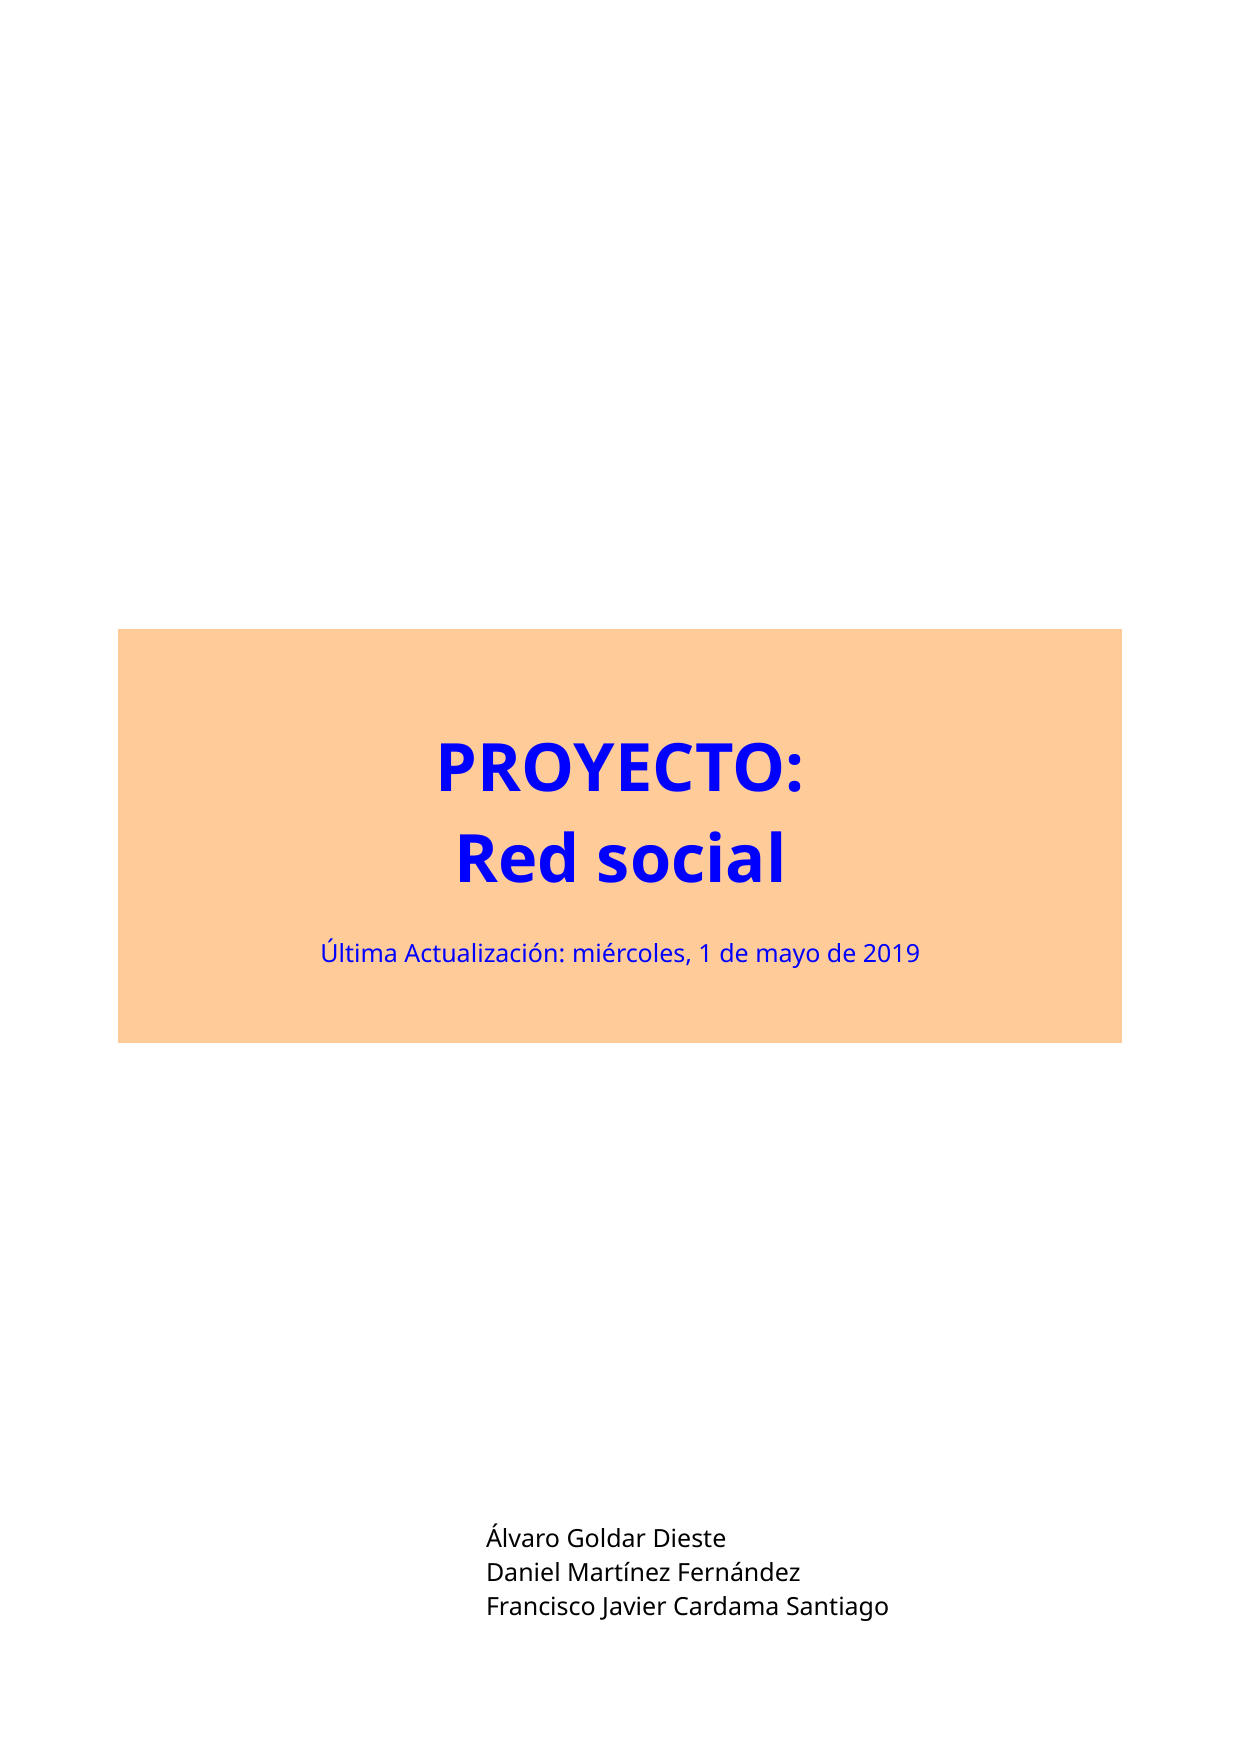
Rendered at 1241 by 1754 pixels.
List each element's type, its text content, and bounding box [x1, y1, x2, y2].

text Última Actualización: miércoles, 1 de mayo de 2019 [118, 936, 1122, 970]
text PROYECTO: [118, 720, 1122, 811]
text Red social [118, 811, 1122, 902]
text Álvaro Goldar Dieste [486, 1520, 1122, 1554]
text Daniel Martínez Fernández [486, 1554, 1122, 1588]
text Francisco Javier Cardama Santiago [486, 1588, 1122, 1622]
